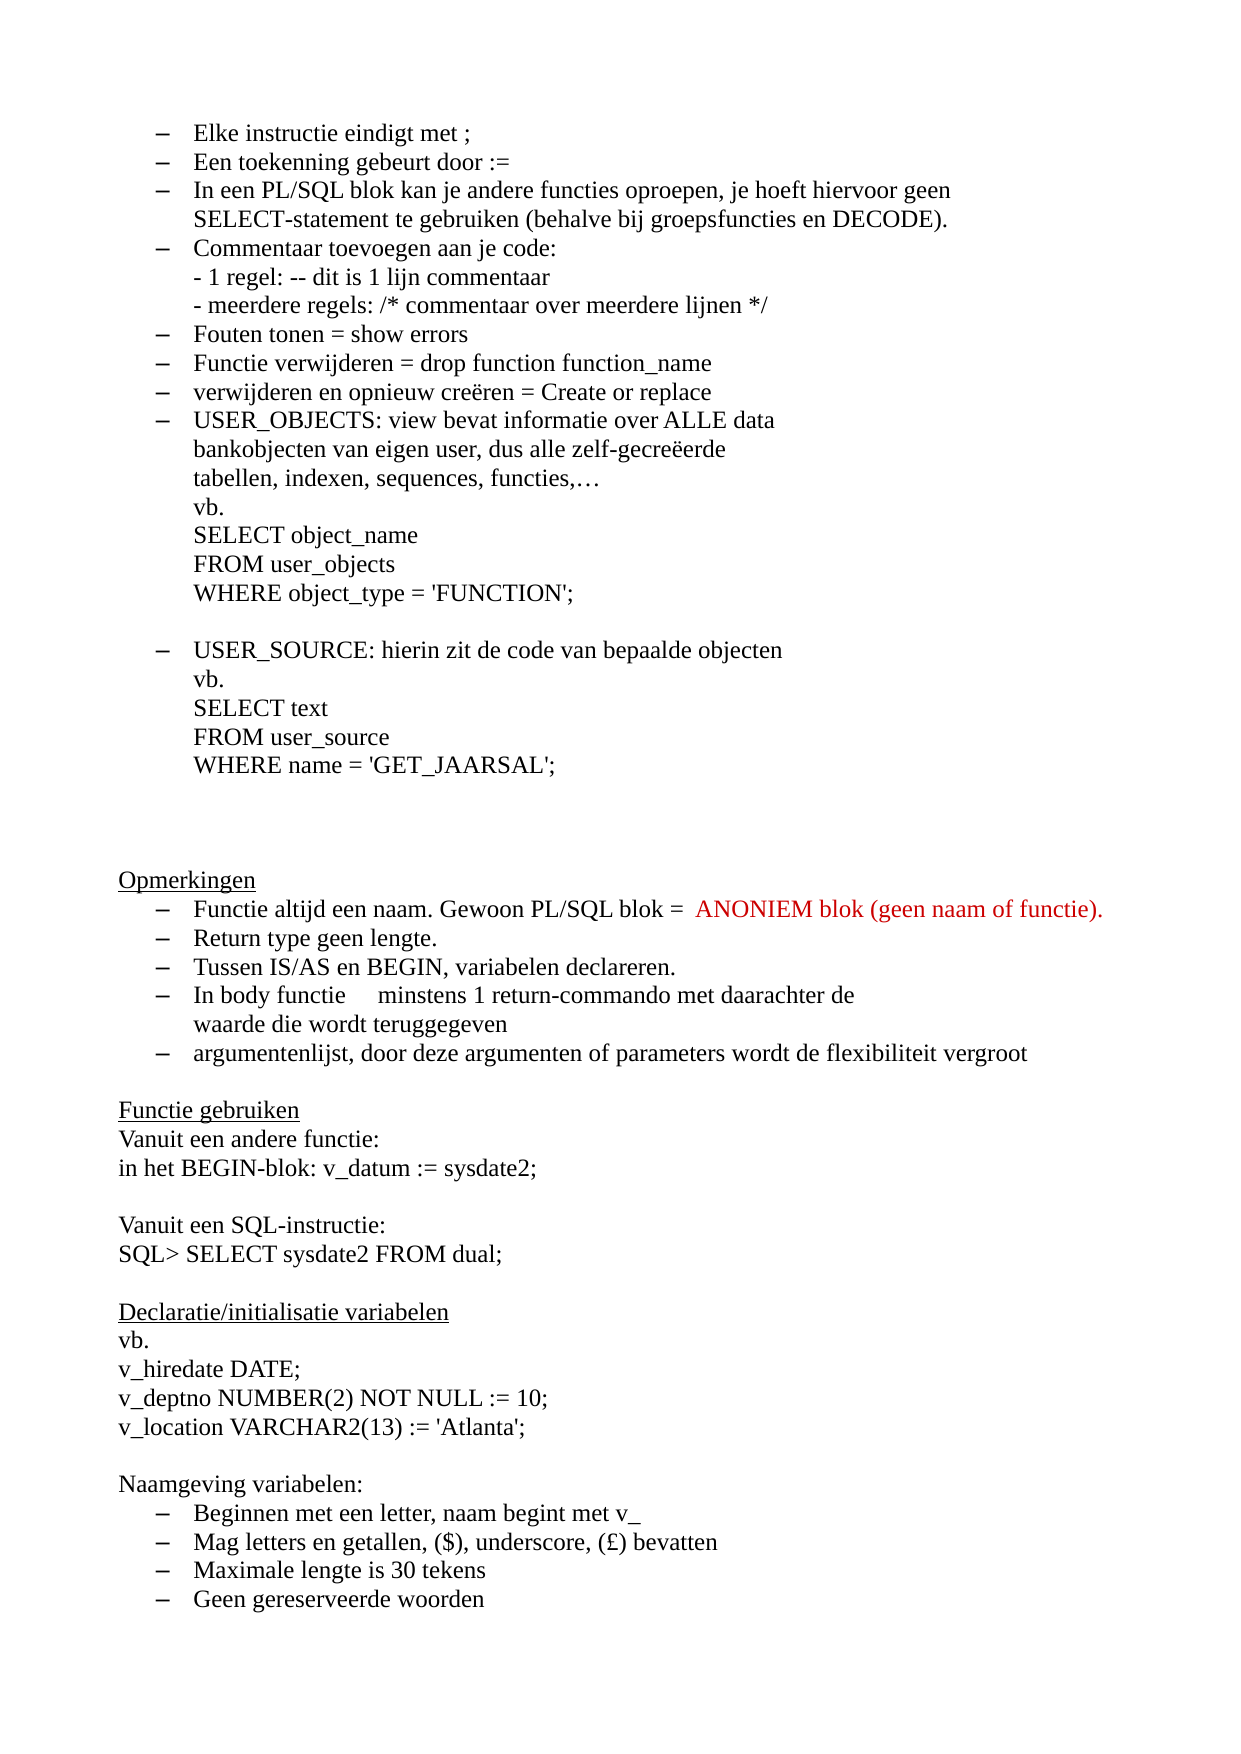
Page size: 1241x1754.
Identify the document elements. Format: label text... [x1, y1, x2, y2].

list SELECT object_name FROM user_objects WHERE object_type = 'FUNCTION'; [156, 521, 1122, 636]
list In een PL/SQL blok kan je andere functies oproepen, je hoeft hiervoor geen SELECT‐statement te gebruiken (behalve bij groepsfuncties en DECODE). [156, 176, 1122, 233]
text Declaratie/initialisatie variabelen [118, 1297, 1122, 1326]
text Naamgeving variabelen: [118, 1469, 1122, 1498]
text Functie gebruiken [118, 1096, 1122, 1124]
list Fouten tonen = show errors [156, 319, 1122, 348]
list Een toekenning gebeurt door := [156, 147, 1122, 176]
list Functie verwijderen = drop function function_name [156, 348, 1122, 377]
list SELECT text FROM user_source WHERE name = 'GET_JAARSAL'; [156, 693, 1122, 837]
list Return type geen lengte. [156, 923, 1122, 952]
list Functie altijd een naam. Gewoon PL/SQL blok = ANONIEM blok (geen naam of functie). [156, 894, 1122, 923]
text Vanuit een SQL‐instructie: SQL> SELECT sysdate2 FROM dual; [118, 1182, 1122, 1297]
text v_hiredate DATE; v_deptno NUMBER(2) NOT NULL := 10; v_location VARCHAR2(13) := 'Atlanta'; [118, 1354, 1122, 1469]
text Opmerkingen [118, 866, 1122, 894]
text Vanuit een andere functie: in het BEGIN‐blok: v_datum := sysdate2; [118, 1124, 1122, 1182]
list vb. [156, 492, 1122, 521]
text vb. [118, 1326, 1122, 1354]
list Maximale lengte is 30 tekens [156, 1556, 1122, 1584]
list Elke instructie eindigt met ; [156, 118, 1122, 147]
list vb. [156, 664, 1122, 693]
list Mag letters en getallen, ($), underscore, (£) bevatten [156, 1527, 1122, 1556]
list argumentenlijst, door deze argumenten of parameters wordt de flexibiliteit vergroot [156, 1038, 1122, 1067]
list USER_SOURCE: hierin zit de code van bepaalde objecten [156, 636, 1122, 664]
list Tussen IS/AS en BEGIN, variabelen declareren. [156, 952, 1122, 981]
list USER_OBJECTS: view bevat informatie over ALLE data bankobjecten van eigen user, dus alle zelf‐gecreëerde tabellen, indexen, sequences, functies,… [156, 406, 1122, 492]
list In body functie  minstens 1 return‐commando met daarachter de waarde die wordt teruggegeven [156, 981, 1122, 1038]
list Beginnen met een letter, naam begint met v_ [156, 1498, 1122, 1527]
list verwijderen en opnieuw creëren = Create or replace [156, 377, 1122, 406]
list Geen gereserveerde woorden [156, 1584, 1122, 1613]
list Commentaar toevoegen aan je code: ‐ 1 regel: ‐‐ dit is 1 lijn commentaar ‐ meerdere regels: /* commentaar over meerdere lijnen */ [156, 233, 1122, 319]
